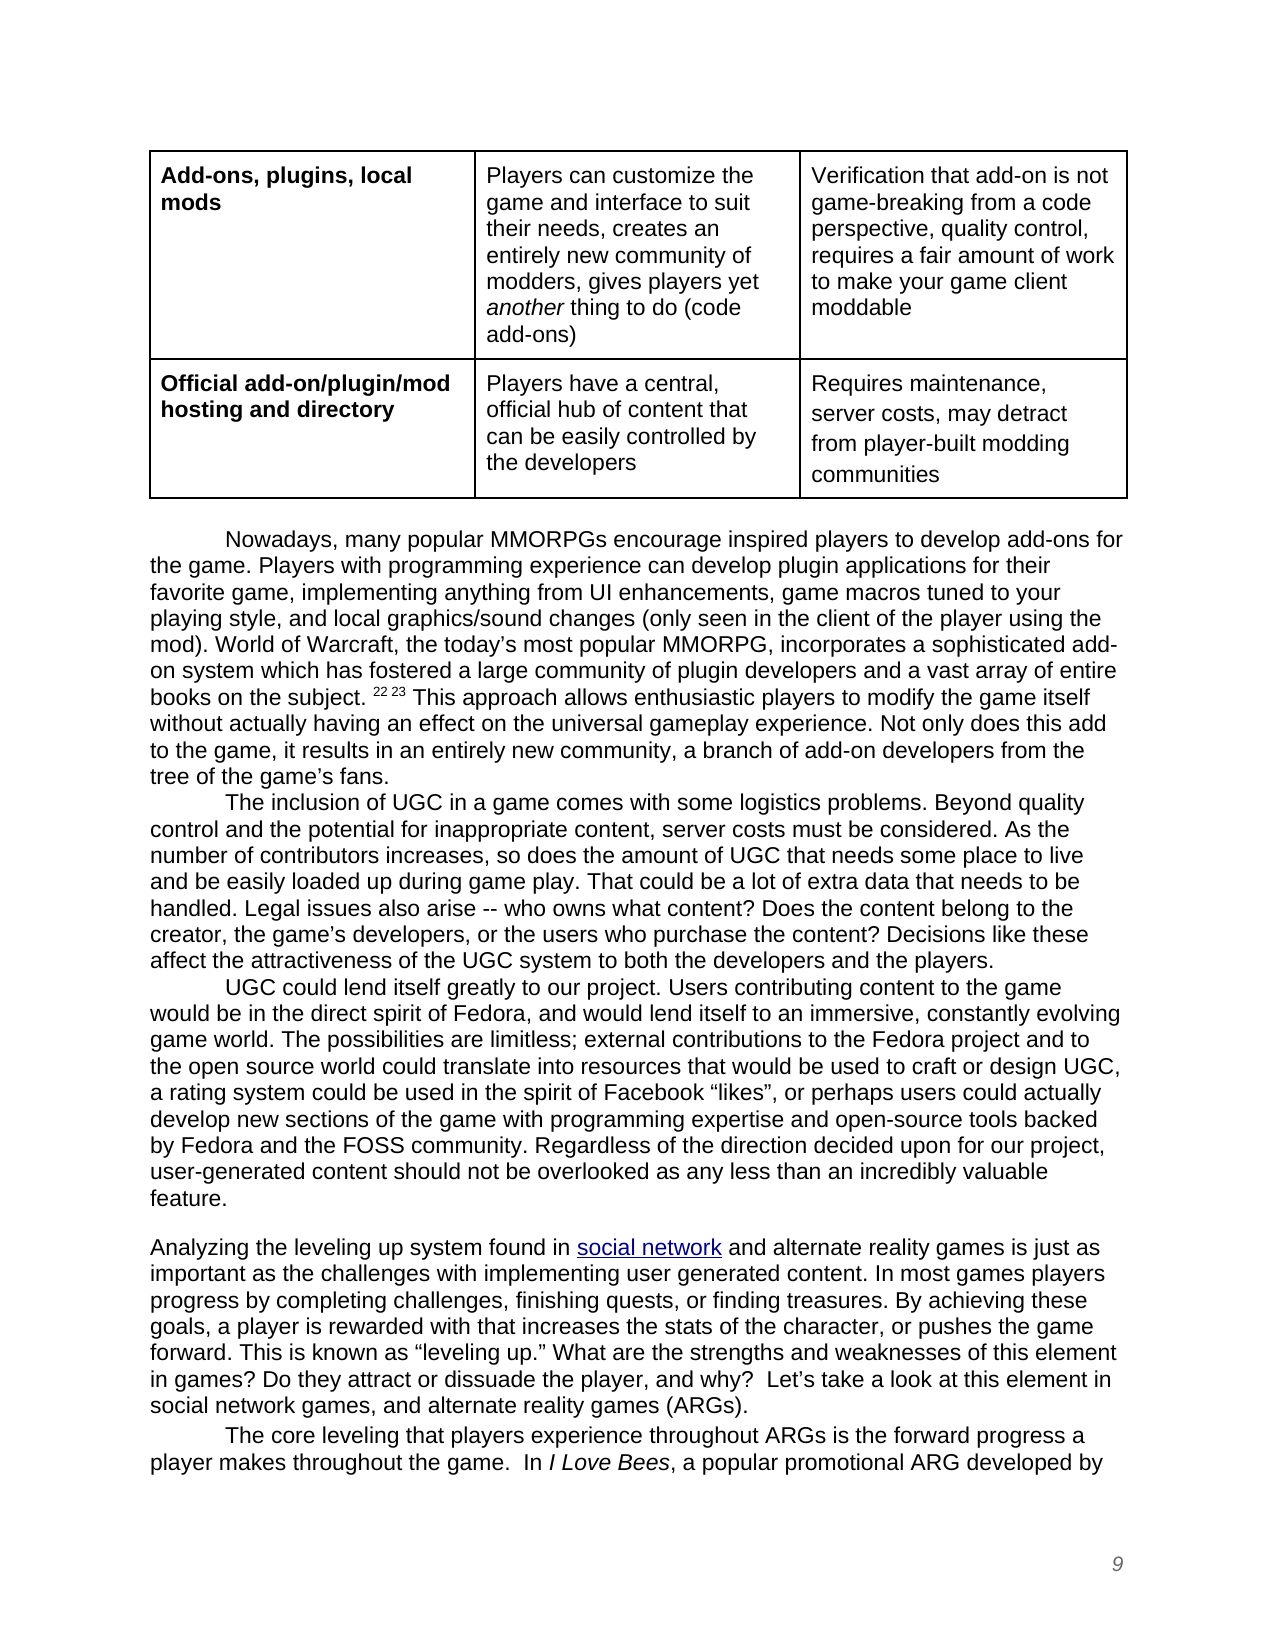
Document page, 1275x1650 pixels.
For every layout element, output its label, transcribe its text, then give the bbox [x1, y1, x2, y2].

text UGC could lend itself greatly to our project. Users contributing content to the game would be in the direct spirit of Fedora, and would lend itself to an immersive, constantly evolving game world. The possibilities are limitless; external contributions to the Fedora project and to the open source world could translate into resources that would be used to craft or design UGC, a rating system could be used in the spirit of Facebook “likes”, or perhaps users could actually develop new sections of the game with programming expertise and open-source tools backed by Fedora and the FOSS community. Regardless of the direction decided upon for our project, user-generated content should not be overlooked as any less than an incredibly valuable feature. [150, 974, 1125, 1211]
text Nowadays, many popular MMORPGs encourage inspired players to develop add-ons for the game. Players with programming experience can develop plugin applications for their favorite game, implementing anything from UI enhancements, game macros tuned to your playing style, and local graphics/sound changes (only seen in the client of the player using the mod). World of Warcraft, the today’s most popular MMORPG, incorporates a sophisticated add-on system which has fostered a large community of plugin developers and a vast array of entire books on the subject. 22 23 This approach allows enthusiastic players to modify the game itself without actually having an effect on the universal gameplay experience. Not only does this add to the game, it results in an entirely new community, a branch of add-on developers from the tree of the game’s fans. [150, 526, 1125, 789]
table_cell Requires maintenance, server costs, may detract from player-built modding communities [801, 360, 1126, 497]
text The inclusion of UGC in a game comes with some logistics problems. Beyond quality control and the potential for inappropriate content, server costs must be considered. As the number of contributors increases, so does the amount of UGC that needs some place to live and be easily loaded up during game play. That could be a lot of extra data that needs to be handled. Legal issues also arise -- who owns what content? Does the content belong to the creator, the game’s developers, or the users who purchase the content? Decisions like these affect the attractiveness of the UGC system to both the developers and the players. [150, 789, 1125, 974]
table_cell Official add-on/plugin/mod hosting and directory [151, 360, 474, 497]
subtitle Analyzing the leveling up system found in social network and alternate reality games is just as important as the challenges with implementing user generated content. In most games players progress by completing challenges, finishing quests, or finding treasures. By achieving these goals, a player is rewarded with that increases the stats of the character, or pushes the game forward. This is known as “leveling up.” What are the strengths and weaknesses of this element in games? Do they attract or dissuade the player, and why? Let’s take a look at this element in social network games, and alternate reality games (ARGs). [150, 1234, 1125, 1418]
text The core leveling that players experience throughout ARGs is the forward progress a player makes throughout the game. In I Love Bees, a popular promotional ARG developed by [150, 1422, 1125, 1475]
table_cell Verification that add-on is not game-breaking from a code perspective, quality control, requires a fair amount of work to make your game client moddable [801, 152, 1126, 357]
table_cell Players can customize the game and interface to suit their needs, creates an entirely new community of modders, gives players yet another thing to do (code add-ons) [476, 152, 799, 357]
table_cell Add-ons, plugins, local mods [151, 152, 474, 357]
table_cell Players have a central, official hub of content that can be easily controlled by the developers [476, 360, 799, 497]
